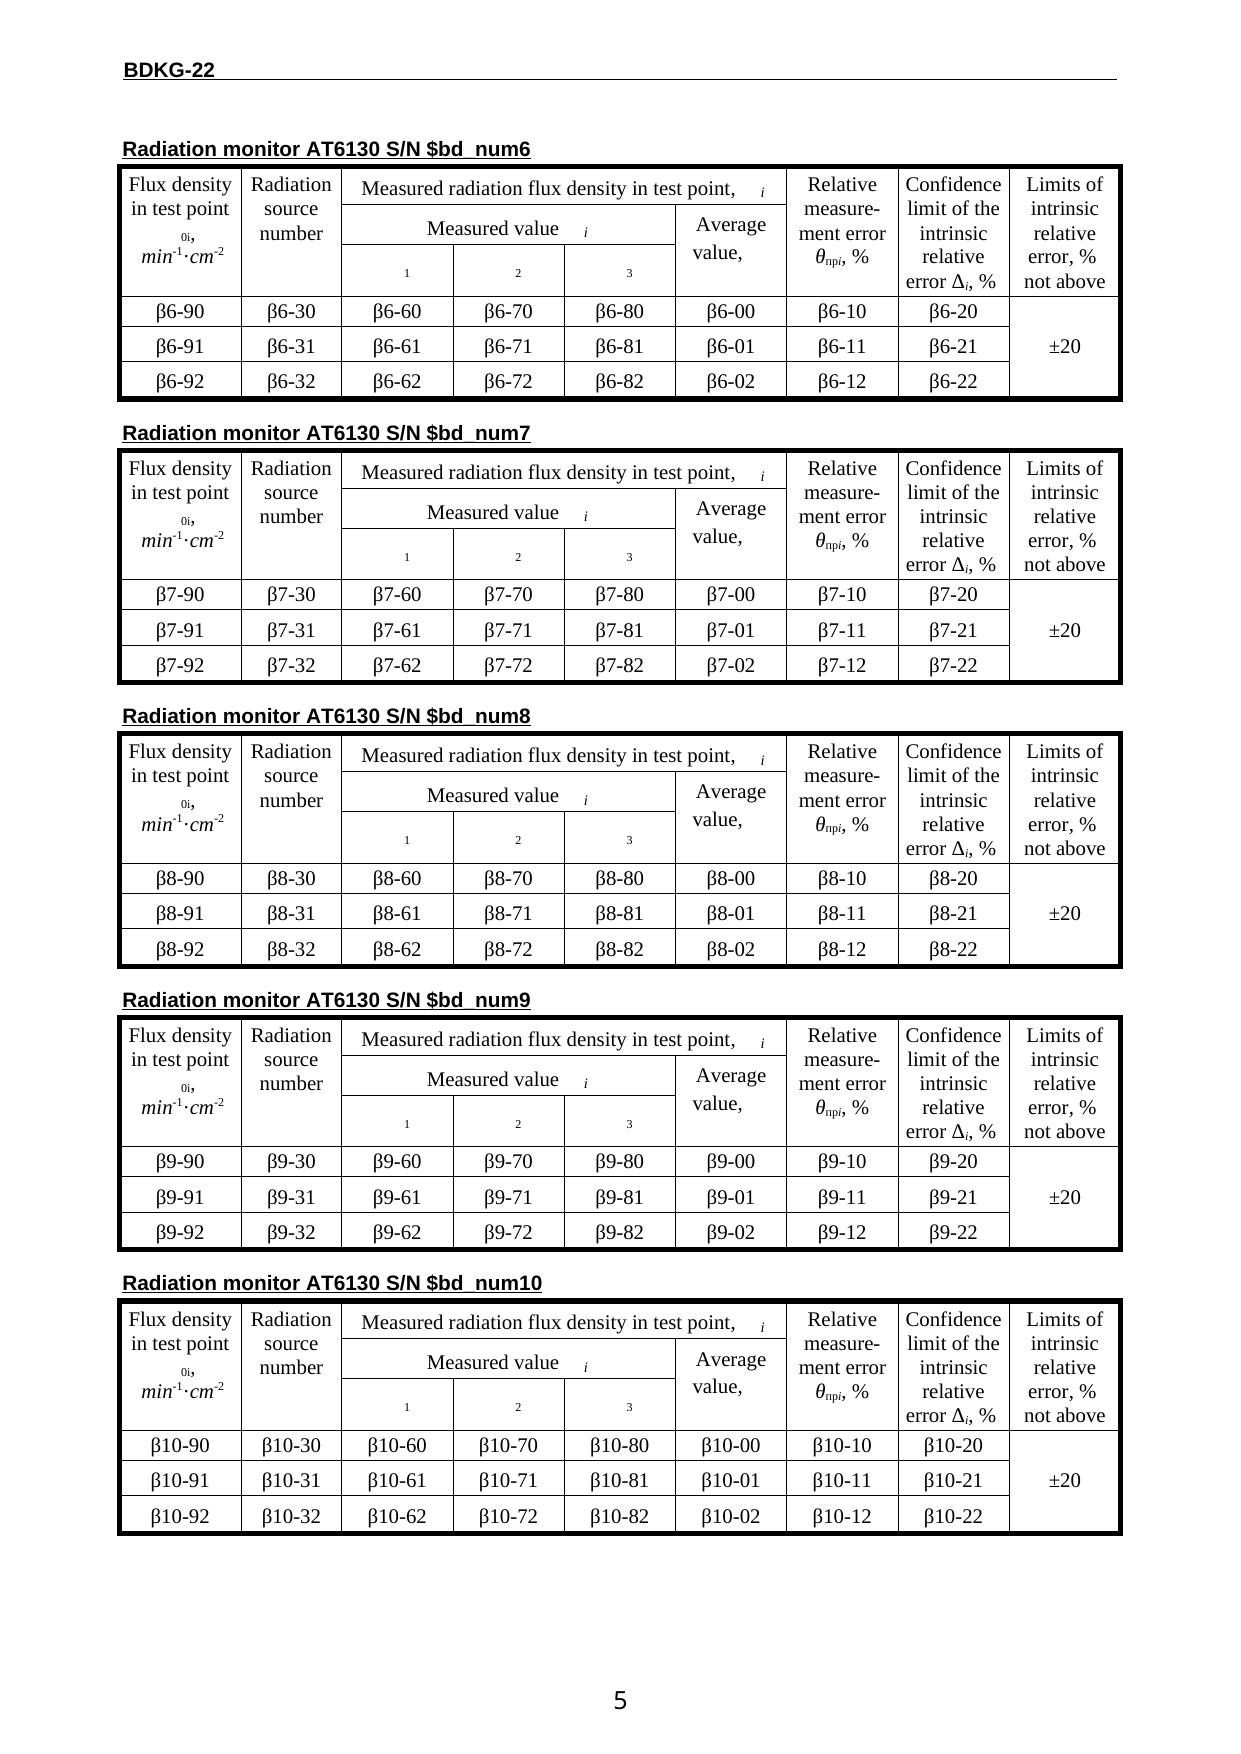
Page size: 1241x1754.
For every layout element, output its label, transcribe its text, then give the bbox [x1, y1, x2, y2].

table_cell β6-11 [787, 327, 898, 361]
table_cell 2 [454, 812, 564, 863]
table_cell β9-70 [454, 1147, 564, 1176]
table_cell β7-61 [342, 610, 453, 645]
table_cell Radiation source number [242, 736, 341, 863]
table_cell β7-21 [899, 610, 1009, 645]
table_cell β9-62 [342, 1213, 453, 1247]
table_cell β8-02 [676, 929, 786, 963]
table_cell Relative measure-ment error θпрi, % [787, 736, 898, 863]
table_cell 3 [565, 812, 675, 863]
table_cell β9-02 [676, 1213, 786, 1247]
table_cell β10-11 [787, 1461, 898, 1495]
table_cell β6-72 [454, 362, 564, 396]
table_cell β8-72 [454, 929, 564, 963]
table_cell β9-11 [787, 1177, 898, 1212]
table_cell Flux density in test point 0i, min-1·cm-2 [122, 736, 241, 863]
table_cell β8-62 [342, 929, 453, 963]
table_cell β7-12 [787, 646, 898, 680]
table_cell Measured value i [342, 1339, 675, 1378]
table_cell β6-30 [242, 297, 341, 326]
table_cell Limits of intrinsic relative error, % not above [1010, 1304, 1118, 1430]
table_cell β9-92 [122, 1213, 241, 1247]
table_header Radiation monitor AT6130 S/N $bd_num7 [119, 402, 1120, 448]
table_cell β6-32 [242, 362, 341, 396]
table_cell β9-01 [676, 1177, 786, 1212]
table_cell β10-62 [342, 1496, 453, 1531]
table_cell β7-10 [787, 580, 898, 609]
table_header Radiation monitor AT6130 S/N $bd_num10 [119, 1252, 1120, 1298]
table_cell β10-80 [565, 1431, 675, 1460]
table_cell Measured value i [342, 772, 675, 811]
table_cell Limits of intrinsic relative error, % not above [1010, 1020, 1118, 1146]
table_cell β10-71 [454, 1461, 564, 1495]
table_cell β6-21 [899, 327, 1009, 361]
table_cell 2 [454, 529, 564, 579]
table_cell β8-90 [122, 864, 241, 893]
table_cell β10-01 [676, 1461, 786, 1495]
table_cell β8-30 [242, 864, 341, 893]
table_cell Average value,  [676, 772, 786, 863]
table_cell β8-61 [342, 894, 453, 928]
table_cell β8-82 [565, 929, 675, 963]
table_cell β7-72 [454, 646, 564, 680]
table_cell β7-01 [676, 610, 786, 645]
table_cell β9-30 [242, 1147, 341, 1176]
table_cell Confidence limit of the intrinsic relative error Δi, % [899, 736, 1009, 863]
table_cell Relative measure-ment error θпрi, % [787, 1304, 898, 1430]
table_cell β10-91 [122, 1461, 241, 1495]
table_header Radiation monitor AT6130 S/N $bd_num9 [119, 969, 1120, 1015]
table_cell β7-91 [122, 610, 241, 645]
table_cell β8-91 [122, 894, 241, 928]
table_cell β6-92 [122, 362, 241, 396]
table_cell β6-91 [122, 327, 241, 361]
table_cell Radiation source number [242, 1304, 341, 1430]
table_cell β10-00 [676, 1431, 786, 1460]
table_cell Radiation source number [242, 1020, 341, 1146]
table_cell β10-90 [122, 1431, 241, 1460]
table_cell β10-82 [565, 1496, 675, 1531]
table_cell β8-10 [787, 864, 898, 893]
table_cell Measured value i [342, 489, 675, 528]
table_cell β10-72 [454, 1496, 564, 1531]
table_cell Relative measure-ment error θпрi, % [787, 169, 898, 296]
table_cell β7-62 [342, 646, 453, 680]
table_cell Confidence limit of the intrinsic relative error Δi, % [899, 1020, 1009, 1146]
table_cell β9-81 [565, 1177, 675, 1212]
table_cell β10-22 [899, 1496, 1009, 1531]
table_cell 3 [565, 245, 675, 296]
table_cell Average value,  [676, 205, 786, 296]
table_cell β9-31 [242, 1177, 341, 1212]
table_cell Limits of intrinsic relative error, % not above [1010, 169, 1118, 296]
table_cell β9-12 [787, 1213, 898, 1247]
table_cell β6-31 [242, 327, 341, 361]
table_cell β6-61 [342, 327, 453, 361]
table_cell β9-21 [899, 1177, 1009, 1212]
table_cell β10-21 [899, 1461, 1009, 1495]
table_cell 1 [342, 245, 453, 296]
table_cell β8-21 [899, 894, 1009, 928]
table_cell β9-72 [454, 1213, 564, 1247]
table_cell ±20 [1010, 1147, 1118, 1247]
table_cell β8-81 [565, 894, 675, 928]
table_cell 1 [342, 529, 453, 579]
table_cell Measured radiation flux density in test point, i [342, 1304, 786, 1338]
table_cell Measured radiation flux density in test point, i [342, 1020, 786, 1055]
table_cell β7-80 [565, 580, 675, 609]
table_cell β7-31 [242, 610, 341, 645]
table_cell ±20 [1010, 1431, 1118, 1531]
table_cell β9-10 [787, 1147, 898, 1176]
table_cell ±20 [1010, 580, 1118, 680]
table_cell β7-22 [899, 646, 1009, 680]
table_cell β10-20 [899, 1431, 1009, 1460]
table_cell β6-00 [676, 297, 786, 326]
table_cell 1 [342, 1379, 453, 1430]
table_cell β7-81 [565, 610, 675, 645]
table_cell β8-80 [565, 864, 675, 893]
table_cell 3 [565, 1379, 675, 1430]
table_cell Relative measure-ment error θпрi, % [787, 1020, 898, 1146]
table_cell β9-80 [565, 1147, 675, 1176]
table_cell β9-20 [899, 1147, 1009, 1176]
table_cell β6-02 [676, 362, 786, 396]
table_cell β7-70 [454, 580, 564, 609]
table_cell Flux density in test point 0i, min-1·cm-2 [122, 453, 241, 579]
table_cell β10-92 [122, 1496, 241, 1531]
table_cell Limits of intrinsic relative error, % not above [1010, 736, 1118, 863]
table_cell β8-11 [787, 894, 898, 928]
table_cell Limits of intrinsic relative error, % not above [1010, 453, 1118, 579]
table_cell β8-22 [899, 929, 1009, 963]
table_cell β6-71 [454, 327, 564, 361]
table_cell Average value,  [676, 489, 786, 579]
table_cell β8-32 [242, 929, 341, 963]
table_cell β10-30 [242, 1431, 341, 1460]
table_cell β10-70 [454, 1431, 564, 1460]
table_cell Flux density in test point 0i, min-1·cm-2 [122, 1304, 241, 1430]
table_cell β6-01 [676, 327, 786, 361]
table_cell β8-12 [787, 929, 898, 963]
table_header Radiation monitor AT6130 S/N $bd_num6 [119, 118, 1120, 164]
table_cell β7-32 [242, 646, 341, 680]
table_cell β7-71 [454, 610, 564, 645]
table_cell ±20 [1010, 864, 1118, 963]
table_cell 3 [565, 529, 675, 579]
table_header Radiation monitor AT6130 S/N $bd_num8 [119, 685, 1120, 731]
table_cell β9-22 [899, 1213, 1009, 1247]
table_cell Radiation source number [242, 453, 341, 579]
table_cell β9-60 [342, 1147, 453, 1176]
table_cell Measured radiation flux density in test point, i [342, 736, 786, 771]
table_cell β8-20 [899, 864, 1009, 893]
table_cell β6-80 [565, 297, 675, 326]
table_cell 2 [454, 245, 564, 296]
table_cell 3 [565, 1096, 675, 1146]
table_cell Measured value i [342, 205, 675, 244]
table_cell β6-60 [342, 297, 453, 326]
table_cell β9-00 [676, 1147, 786, 1176]
table_cell β6-22 [899, 362, 1009, 396]
table_cell β8-92 [122, 929, 241, 963]
table_cell Relative measure-ment error θпрi, % [787, 453, 898, 579]
table_cell Average value,  [676, 1339, 786, 1430]
table_cell β8-71 [454, 894, 564, 928]
table_cell β7-20 [899, 580, 1009, 609]
table_cell β6-10 [787, 297, 898, 326]
table_cell β10-02 [676, 1496, 786, 1531]
table_cell β10-10 [787, 1431, 898, 1460]
table_cell Average value,  [676, 1056, 786, 1146]
table_cell β8-70 [454, 864, 564, 893]
table_cell β8-31 [242, 894, 341, 928]
table_cell Measured radiation flux density in test point, i [342, 169, 786, 204]
table_cell β7-82 [565, 646, 675, 680]
table_cell β10-12 [787, 1496, 898, 1531]
table_cell Confidence limit of the intrinsic relative error Δi, % [899, 1304, 1009, 1430]
table_cell β9-32 [242, 1213, 341, 1247]
table_cell Flux density in test point 0i, min-1·cm-2 [122, 169, 241, 296]
table_cell β8-60 [342, 864, 453, 893]
table_cell Radiation source number [242, 169, 341, 296]
table_cell β6-81 [565, 327, 675, 361]
table_cell Measured value i [342, 1056, 675, 1095]
table_cell β7-92 [122, 646, 241, 680]
table_cell β6-70 [454, 297, 564, 326]
table_cell β9-82 [565, 1213, 675, 1247]
table_cell β7-11 [787, 610, 898, 645]
table_cell β7-30 [242, 580, 341, 609]
table_cell β10-81 [565, 1461, 675, 1495]
table_cell β6-20 [899, 297, 1009, 326]
table_cell ±20 [1010, 297, 1118, 396]
table_cell β6-12 [787, 362, 898, 396]
table_cell 2 [454, 1379, 564, 1430]
table_cell Confidence limit of the intrinsic relative error Δi, % [899, 453, 1009, 579]
table_cell β10-32 [242, 1496, 341, 1531]
table_cell β10-61 [342, 1461, 453, 1495]
table_cell Measured radiation flux density in test point, i [342, 453, 786, 488]
table_cell β6-90 [122, 297, 241, 326]
table_cell β8-01 [676, 894, 786, 928]
table_cell β10-60 [342, 1431, 453, 1460]
table_cell Flux density in test point 0i, min-1·cm-2 [122, 1020, 241, 1146]
table_cell β6-62 [342, 362, 453, 396]
table_cell β10-31 [242, 1461, 341, 1495]
table_cell β9-90 [122, 1147, 241, 1176]
table_cell β9-91 [122, 1177, 241, 1212]
table_cell Confidence limit of the intrinsic relative error Δi, % [899, 169, 1009, 296]
table_cell 1 [342, 812, 453, 863]
table_cell β6-82 [565, 362, 675, 396]
table_cell β9-71 [454, 1177, 564, 1212]
table_cell β7-02 [676, 646, 786, 680]
table_cell β8-00 [676, 864, 786, 893]
table_cell β7-90 [122, 580, 241, 609]
table_cell β9-61 [342, 1177, 453, 1212]
table_cell β7-60 [342, 580, 453, 609]
table_cell β7-00 [676, 580, 786, 609]
table_cell 1 [342, 1096, 453, 1146]
table_cell 2 [454, 1096, 564, 1146]
